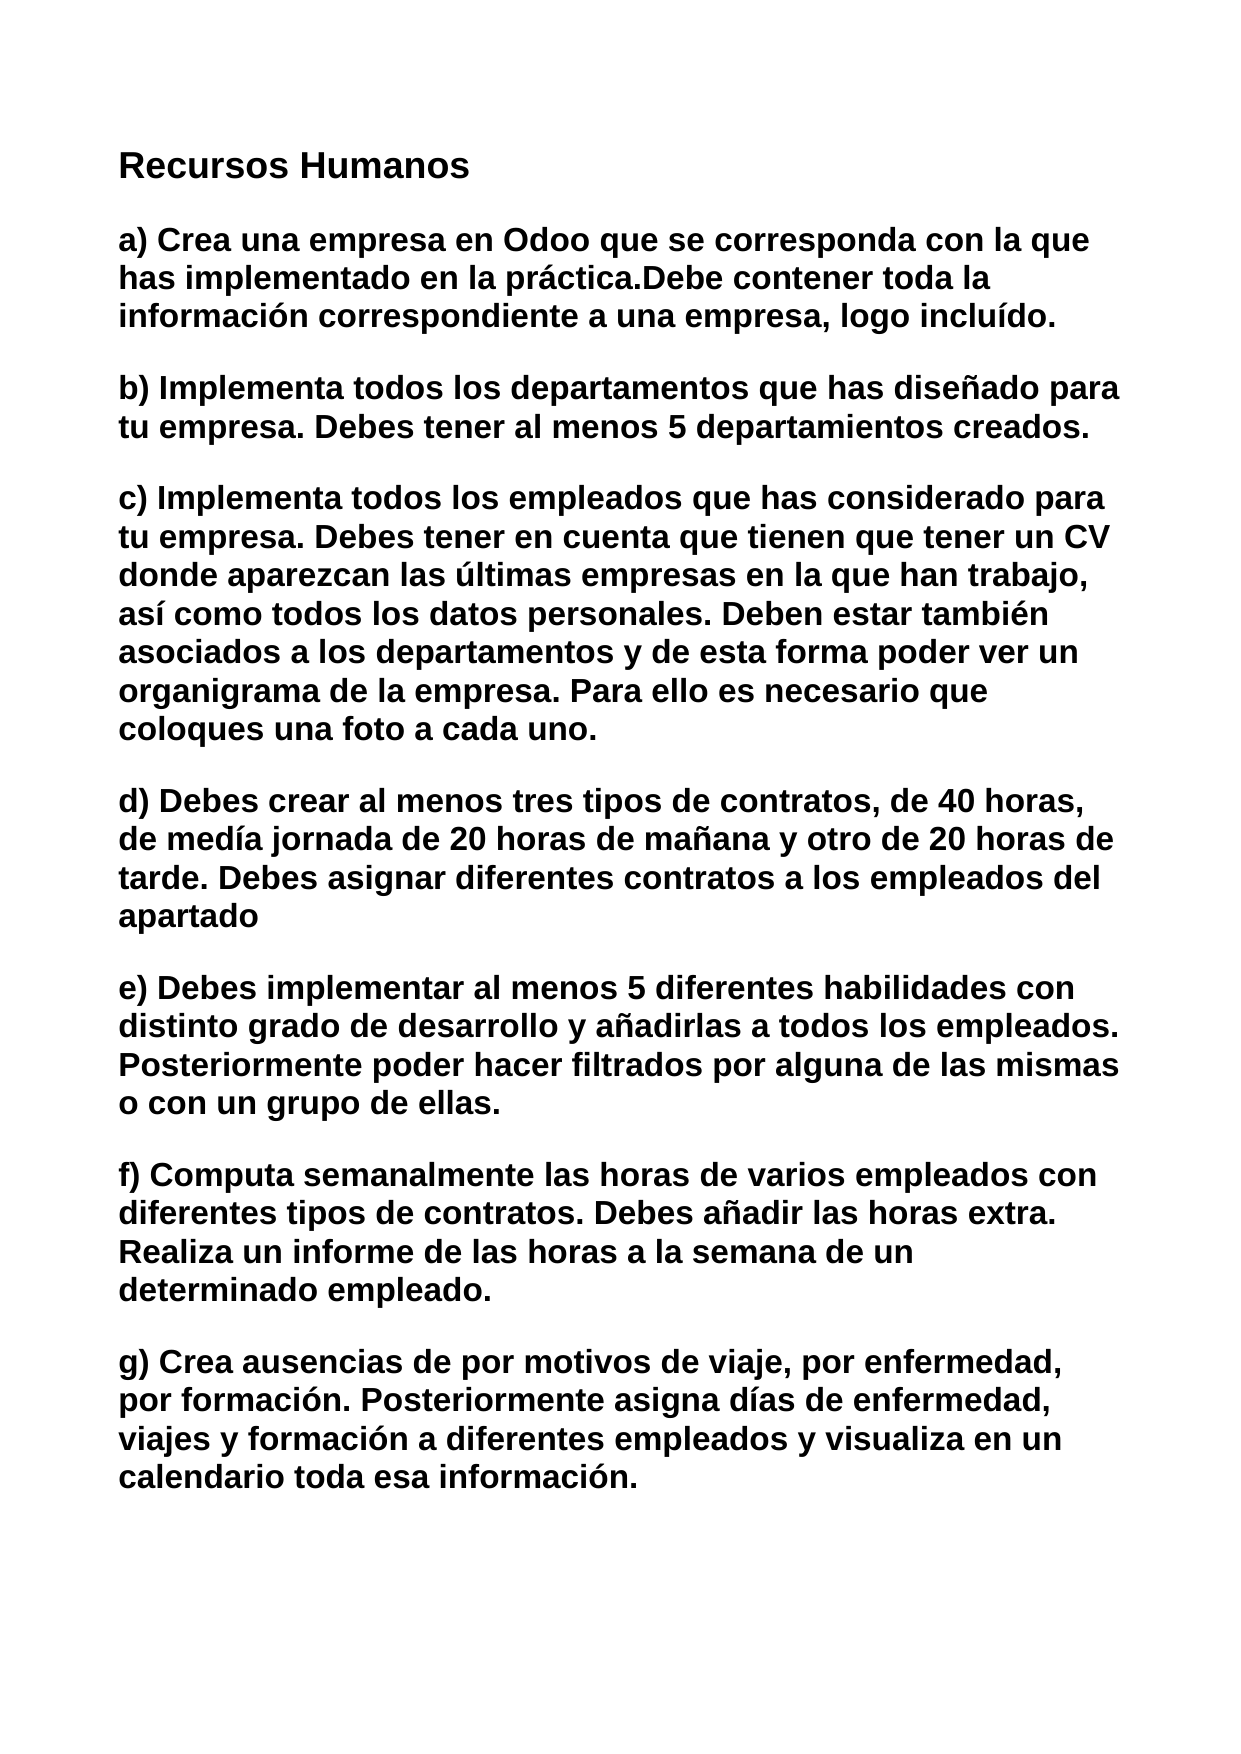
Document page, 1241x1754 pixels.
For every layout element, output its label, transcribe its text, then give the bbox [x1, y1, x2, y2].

subtitle d) Debes crear al menos tres tipos de contratos, de 40 horas, de medía jornada de 20 horas de mañana y otro de 20 horas de tarde. Debes asignar diferentes contratos a los empleados del apartado [118, 781, 1122, 934]
subtitle a) Crea una empresa en Odoo que se corresponda con la que has implementado en la práctica.Debe contener toda la información correspondiente a una empresa, logo incluído. [118, 219, 1122, 335]
subtitle Recursos Humanos [118, 143, 1122, 186]
subtitle e) Debes implementar al menos 5 diferentes habilidades con distinto grado de desarrollo y añadirlas a todos los empleados. Posteriormente poder hacer filtrados por alguna de las mismas o con un grupo de ellas. [118, 968, 1122, 1122]
subtitle f) Computa semanalmente las horas de varios empleados con diferentes tipos de contratos. Debes añadir las horas extra. Realiza un informe de las horas a la semana de un determinado empleado. [118, 1155, 1122, 1309]
subtitle g) Crea ausencias de por motivos de viaje, por enfermedad, por formación. Posteriormente asigna días de enfermedad, viajes y formación a diferentes empleados y visualiza en un calendario toda esa información. [118, 1342, 1122, 1496]
subtitle b) Implementa todos los departamentos que has diseñado para tu empresa. Debes tener al menos 5 departamientos creados. [118, 368, 1122, 445]
subtitle c) Implementa todos los empleados que has considerado para tu empresa. Debes tener en cuenta que tienen que tener un CV donde aparezcan las últimas empresas en la que han trabajo, así como todos los datos personales. Deben estar también asociados a los departamentos y de esta forma poder ver un organigrama de la empresa. Para ello es necesario que coloques una foto a cada uno. [118, 478, 1122, 747]
